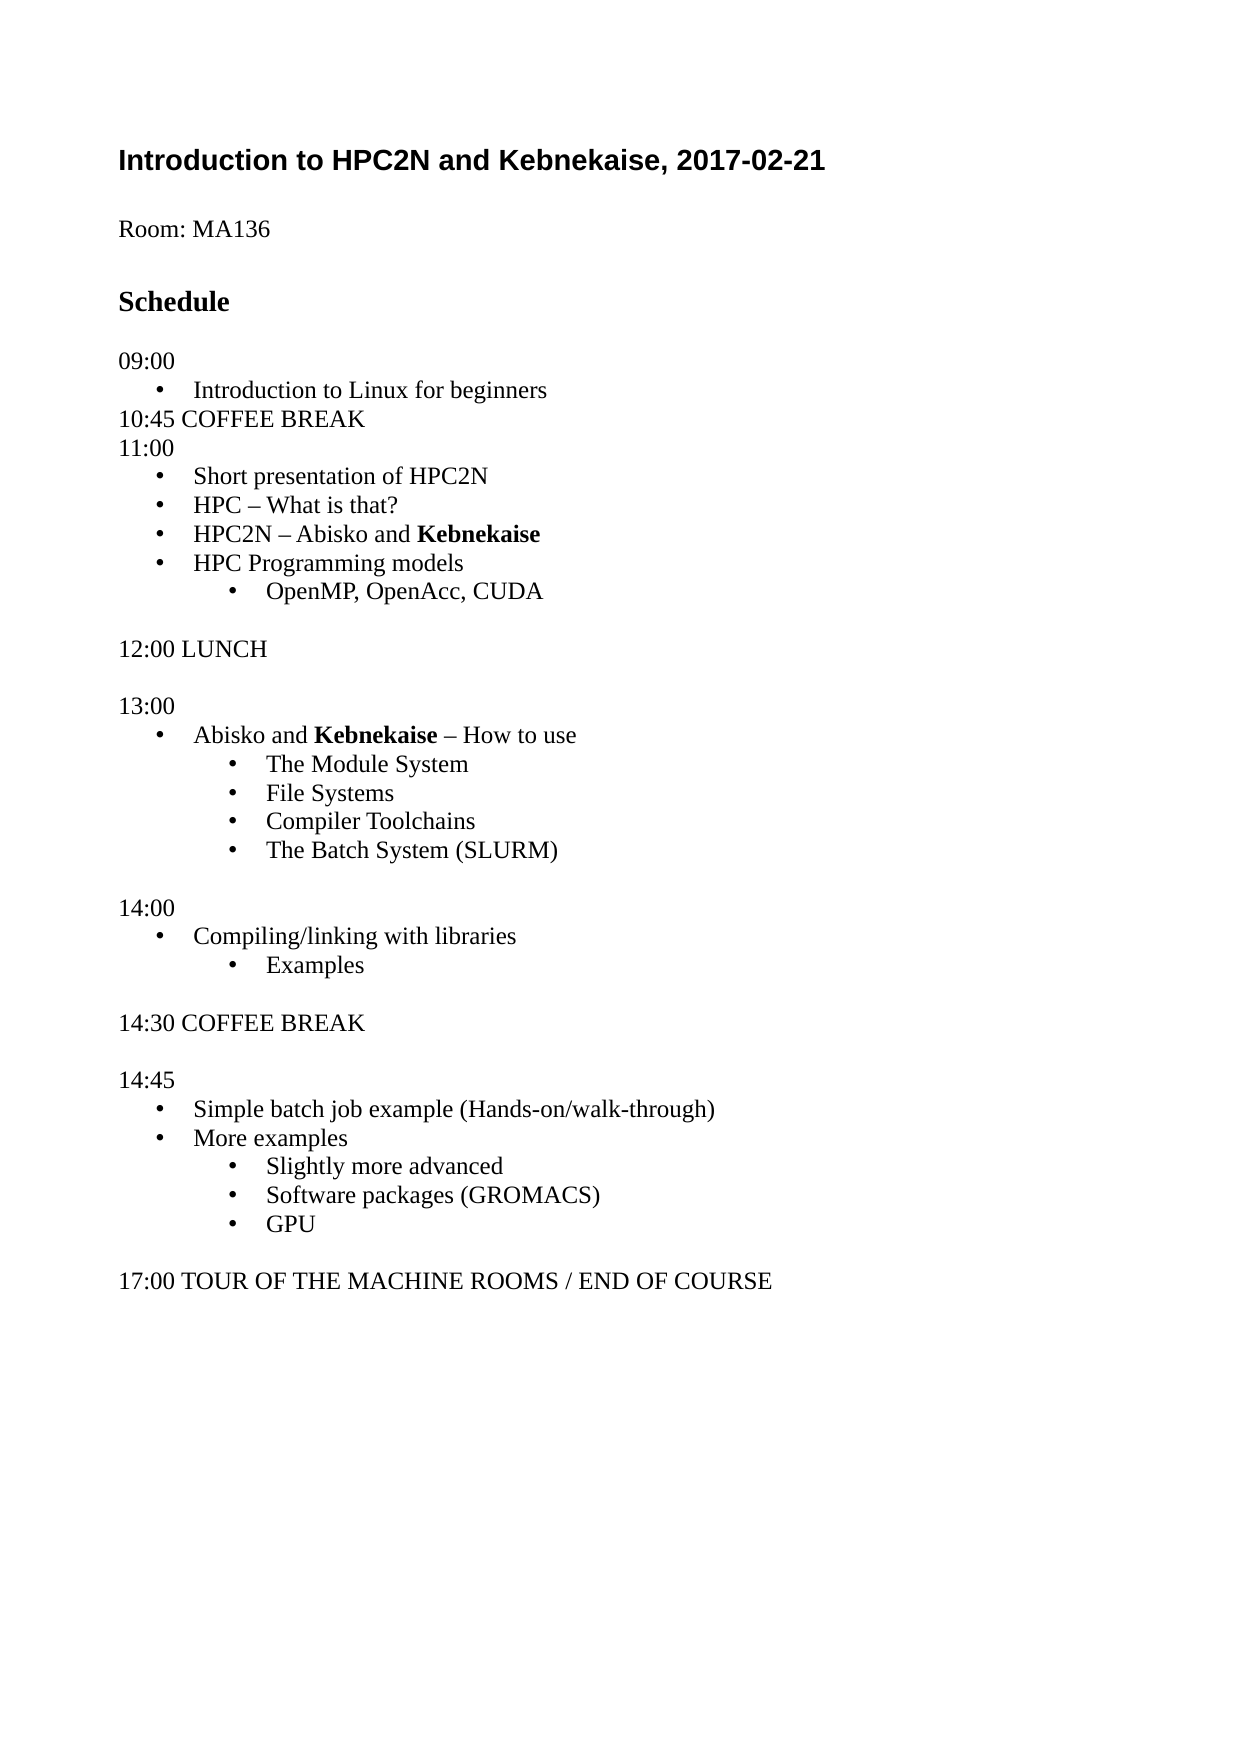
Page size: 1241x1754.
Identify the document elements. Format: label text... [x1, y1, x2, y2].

text 14:30 COFFEE BREAK [118, 1008, 1122, 1036]
list Compiler Toolchains [228, 806, 1122, 835]
text 09:00 [118, 346, 1122, 375]
text 14:45 [118, 1065, 1122, 1094]
subtitle Introduction to HPC2N and Kebnekaise, 2017-02-21 [118, 143, 1122, 177]
list The Module System [228, 749, 1122, 778]
text 12:00 LUNCH [118, 634, 1122, 663]
list OpenMP, OpenAcc, CUDA [228, 576, 1122, 605]
text 13:00 [118, 691, 1122, 720]
list Introduction to Linux for beginners [156, 375, 1122, 404]
list Abisko and Kebnekaise – How to use [156, 720, 1122, 749]
list Slightly more advanced [228, 1151, 1122, 1180]
list Examples [228, 950, 1122, 979]
list Compiling/linking with libraries [156, 921, 1122, 950]
text 10:45 COFFEE BREAK [118, 404, 1122, 433]
list Short presentation of HPC2N [156, 461, 1122, 490]
text Room: MA136 [118, 214, 1122, 243]
text 14:00 [118, 893, 1122, 921]
subtitle Schedule [118, 284, 1122, 318]
list File Systems [228, 778, 1122, 806]
list Simple batch job example (Hands-on/walk-through) [156, 1094, 1122, 1123]
list GPU [228, 1209, 1122, 1238]
list Software packages (GROMACS) [228, 1180, 1122, 1209]
list More examples [156, 1123, 1122, 1151]
list HPC – What is that? [156, 490, 1122, 519]
text 11:00 [118, 433, 1122, 461]
list HPC Programming models [156, 548, 1122, 576]
text 17:00 TOUR OF THE MACHINE ROOMS / END OF COURSE [118, 1266, 1122, 1295]
list The Batch System (SLURM) [228, 835, 1122, 864]
list HPC2N – Abisko and Kebnekaise [156, 519, 1122, 548]
